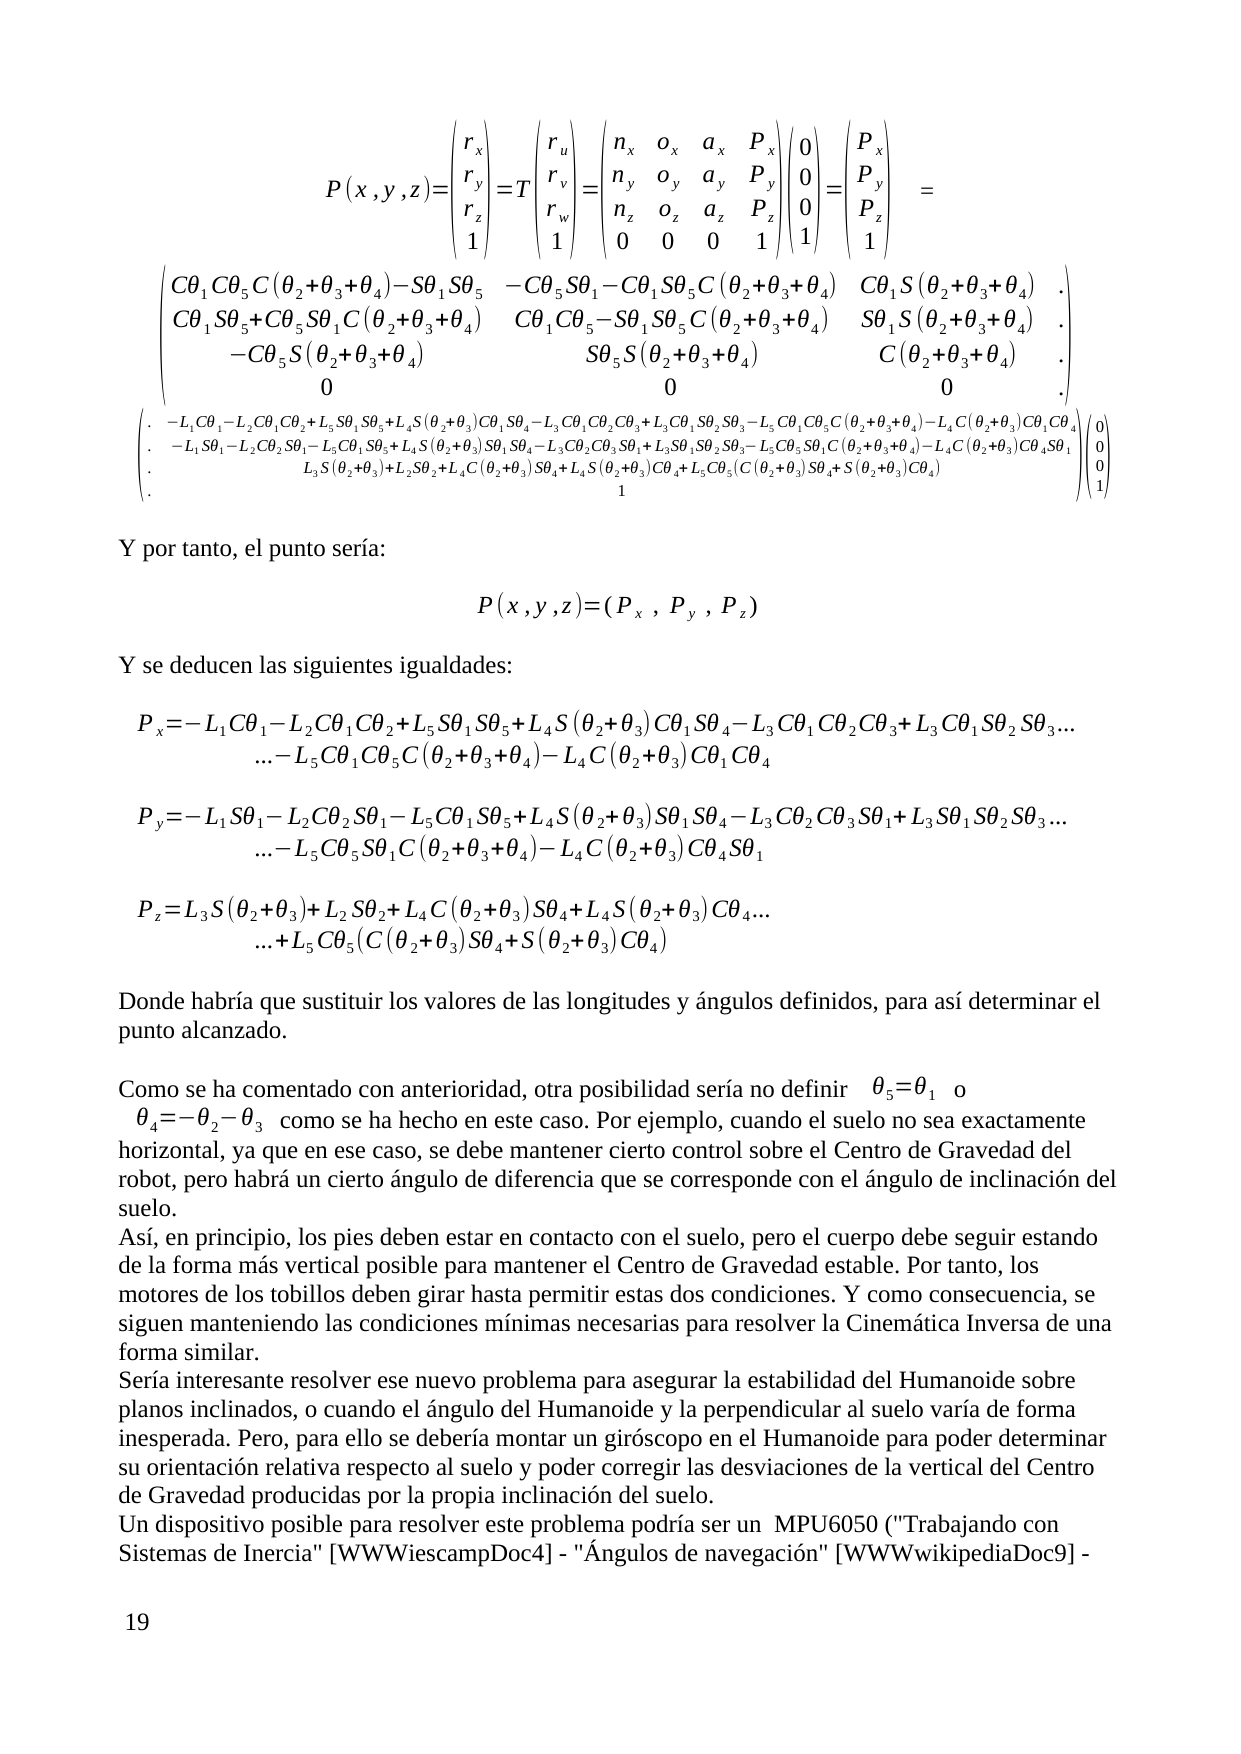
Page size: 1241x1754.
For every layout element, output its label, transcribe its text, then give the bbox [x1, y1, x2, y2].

text Y por tanto, el punto sería: [118, 533, 1122, 562]
text Donde habría que sustituir los valores de las longitudes y ángulos definidos, para así determinar el punto alcanzado. [118, 986, 1122, 1044]
text Así, en principio, los pies deben estar en contacto con el suelo, pero el cuerpo debe seguir estando de la forma más vertical posible para mantener el Centro de Gravedad estable. Por tanto, los motores de los tobillos deben girar hasta permitir estas dos condiciones. Y como consecuencia, se siguen manteniendo las condiciones mínimas necesarias para resolver la Cinemática Inversa de una forma similar. [118, 1222, 1122, 1365]
text Sería interesante resolver ese nuevo problema para asegurar la estabilidad del Humanoide sobre planos inclinados, o cuando el ángulo del Humanoide y la perpendicular al suelo varía de forma inesperada. Pero, para ello se debería montar un giróscopo en el Humanoide para poder determinar su orientación relativa respecto al suelo y poder corregir las desviaciones de la vertical del Centro de Gravedad producidas por la propia inclinación del suelo. [118, 1365, 1122, 1509]
text Como se ha comentado con anterioridad, otra posibilidad sería no definir ocomo se ha hecho en este caso. Por ejemplo, cuando el suelo no sea exactamente horizontal, ya que en ese caso, se debe mantener cierto control sobre el Centro de Gravedad del robot, pero habrá un cierto ángulo de diferencia que se corresponde con el ángulo de inclinación del suelo. [118, 1072, 1122, 1222]
text = [118, 118, 1122, 262]
text Un dispositivo posible para resolver este problema podría ser un MPU6050 ("Trabajando con Sistemas de Inercia" [WWWiescampDoc4] - "Ángulos de navegación" [WWWwikipediaDoc9] [118, 1509, 1122, 1567]
text Y se deducen las siguientes igualdades: [118, 651, 1122, 679]
